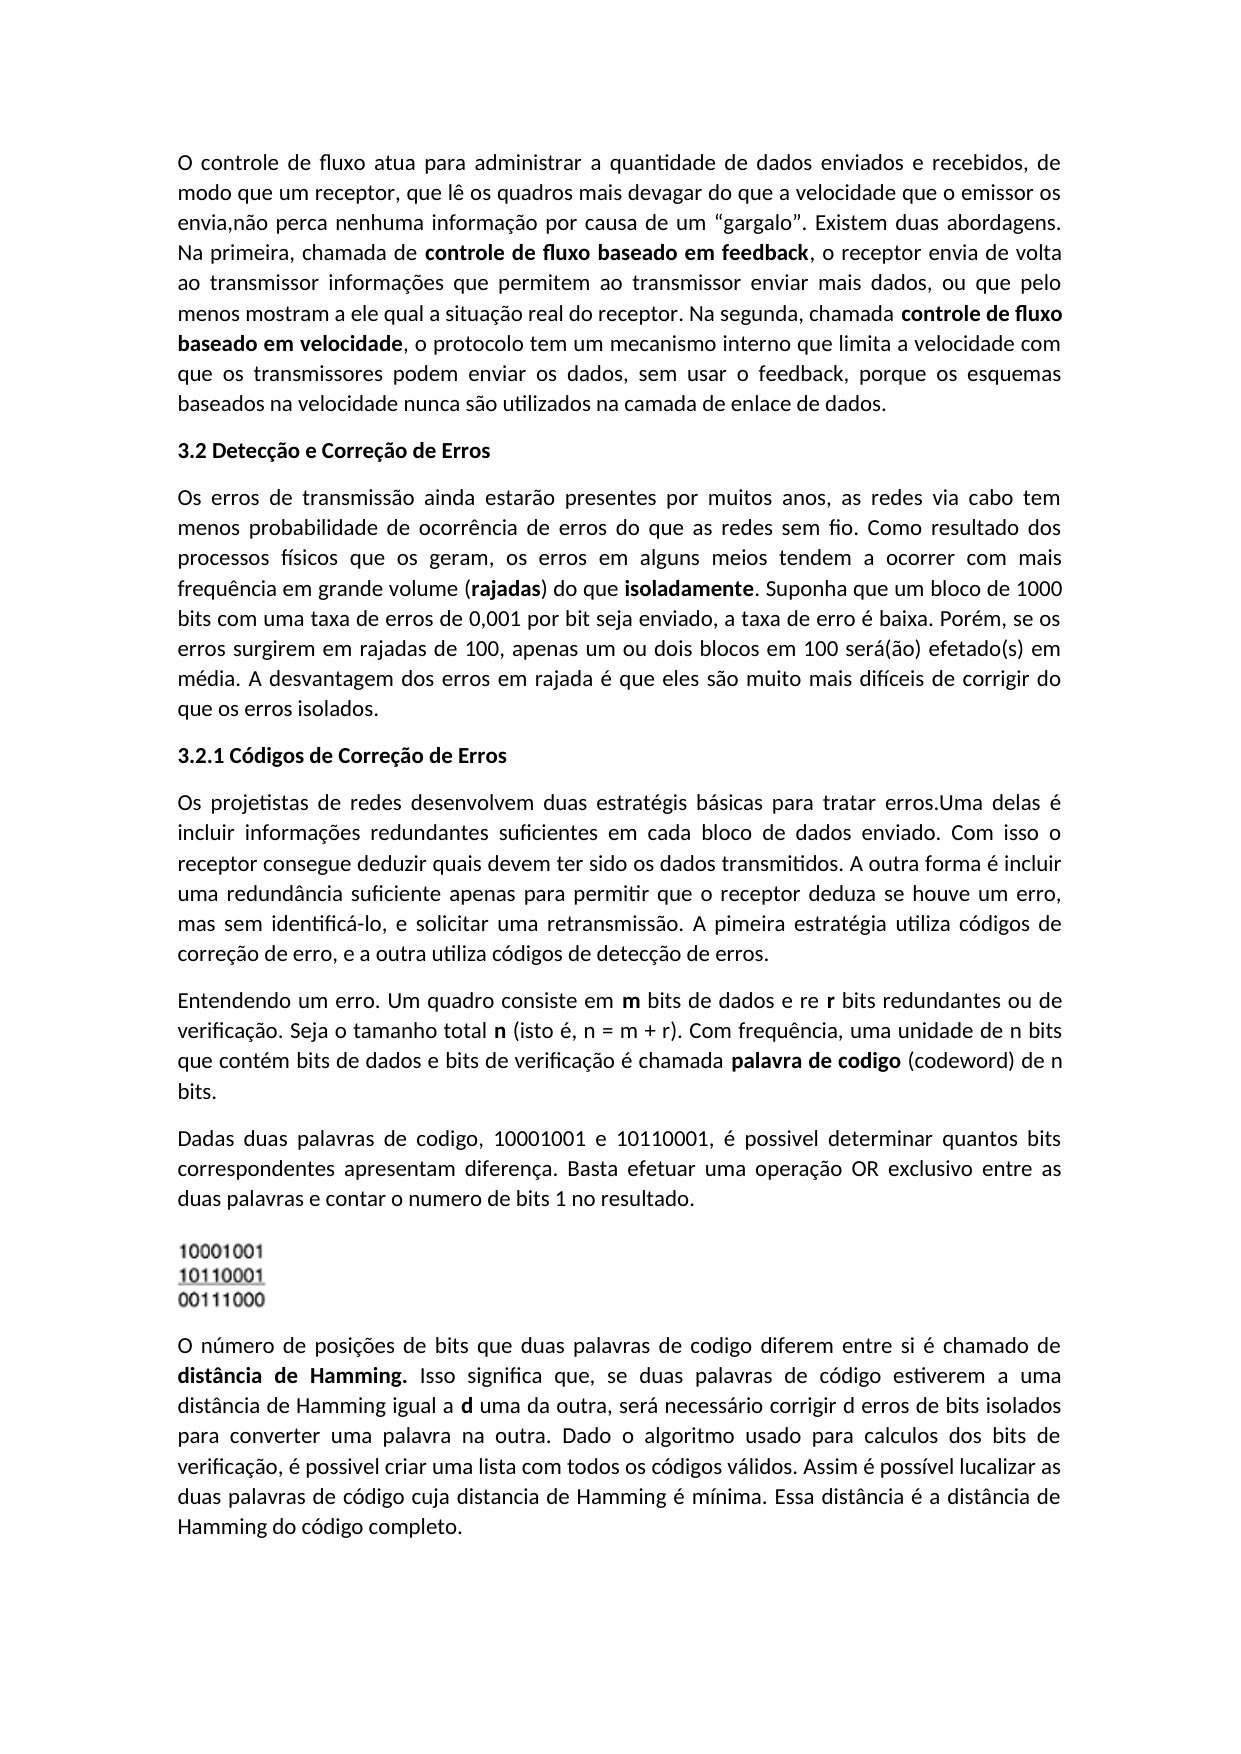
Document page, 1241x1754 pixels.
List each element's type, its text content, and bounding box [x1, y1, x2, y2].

text Entendendo um erro. Um quadro consiste em m bits de dados e re r bits redundantes ou de verificação. Seja o tamanho total n (isto é, n = m + r). Com frequência, uma unidade de n bits que contém bits de dados e bits de verificação é chamada palavra de codigo (codeword) de n bits. [177, 986, 1063, 1105]
text O controle de fluxo atua para administrar a quantidade de dados enviados e recebidos, de modo que um receptor, que lê os quadros mais devagar do que a velocidade que o emissor os envia,não perca nenhuma informação por causa de um “gargalo”. Existem duas abordagens. Na primeira, chamada de controle de fluxo baseado em feedback, o receptor envia de volta ao transmissor informações que permitem ao transmissor enviar mais dados, ou que pelo menos mostram a ele qual a situação real do receptor. Na segunda, chamada controle de fluxo baseado em velocidade, o protocolo tem um mecanismo interno que limita a velocidade com que os transmissores podem enviar os dados, sem usar o feedback, porque os esquemas baseados na velocidade nunca são utilizados na camada de enlace de dados. [177, 148, 1063, 417]
text 3.2 Detecção e Correção de Erros [177, 436, 1063, 464]
text Os erros de transmissão ainda estarão presentes por muitos anos, as redes via cabo tem menos probabilidade de ocorrência de erros do que as redes sem fio. Como resultado dos processos físicos que os geram, os erros em alguns meios tendem a ocorrer com mais frequência em grande volume (rajadas) do que isoladamente. Suponha que um bloco de 1000 bits com uma taxa de erros de 0,001 por bit seja enviado, a taxa de erro é baixa. Porém, se os erros surgirem em rajadas de 100, apenas um ou dois blocos em 100 será(ão) efetado(s) em média. A desvantagem dos erros em rajada é que eles são muito mais difíceis de corrigir do que os erros isolados. [177, 483, 1063, 722]
text Dadas duas palavras de codigo, 10001001 e 10110001, é possivel determinar quantos bits correspondentes apresentam diferença. Basta efetuar uma operação OR exclusivo entre as duas palavras e contar o numero de bits 1 no resultado. [177, 1124, 1063, 1212]
text 3.2.1 Códigos de Correção de Erros [177, 741, 1063, 769]
text O número de posições de bits que duas palavras de codigo diferem entre si é chamado de distância de Hamming. Isso significa que, se duas palavras de código estiverem a uma distância de Hamming igual a d uma da outra, será necessário corrigir d erros de bits isolados para converter uma palavra na outra. Dado o algoritmo usado para calculos dos bits de verificação, é possivel criar uma lista com todos os códigos válidos. Assim é possível lucalizar as duas palavras de código cuja distancia de Hamming é mínima. Essa distância é a distância de Hamming do código completo. [177, 1331, 1063, 1540]
text Os projetistas de redes desenvolvem duas estratégis básicas para tratar erros.Uma delas é incluir informações redundantes suficientes em cada bloco de dados enviado. Com isso o receptor consegue deduzir quais devem ter sido os dados transmitidos. A outra forma é incluir uma redundância suficiente apenas para permitir que o receptor deduza se houve um erro, mas sem identificá-lo, e solicitar uma retransmissão. A pimeira estratégia utiliza códigos de correção de erro, e a outra utiliza códigos de detecção de erros. [177, 788, 1063, 967]
picture [177, 1231, 268, 1311]
